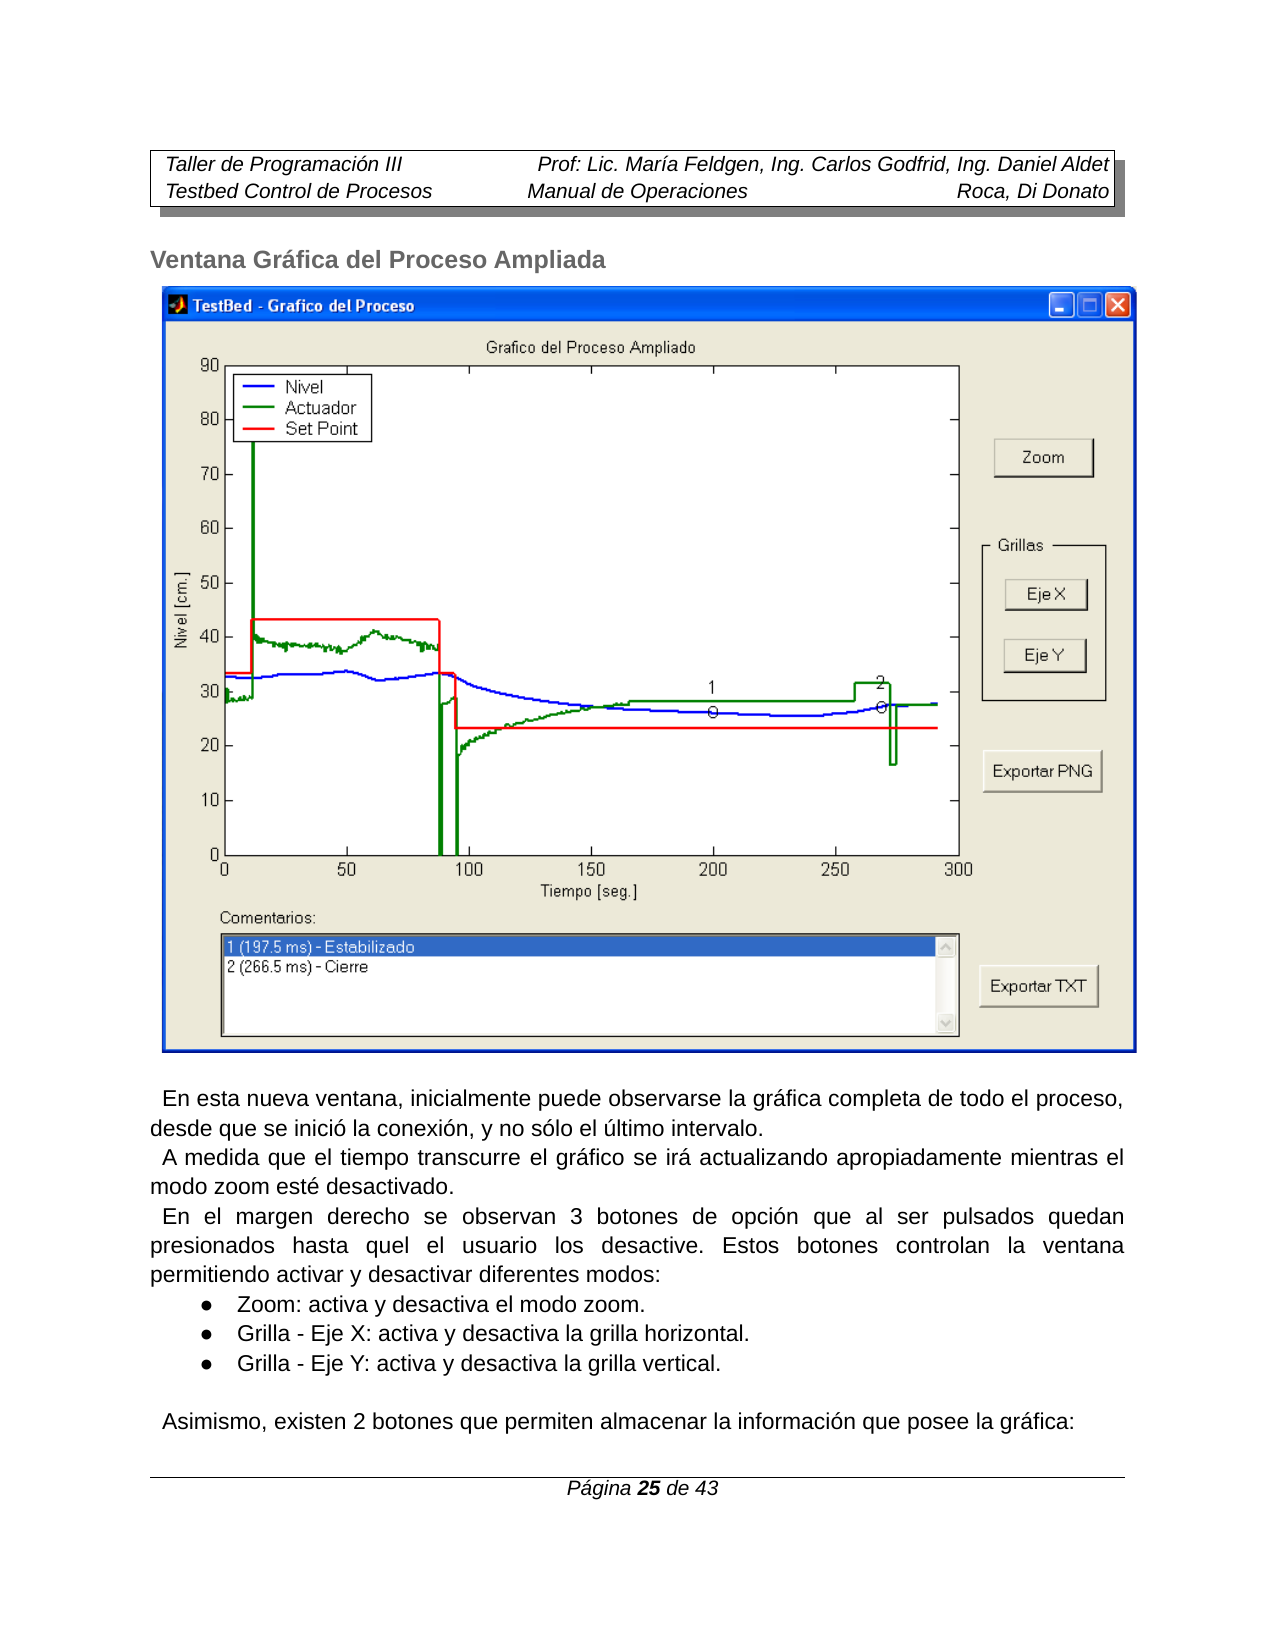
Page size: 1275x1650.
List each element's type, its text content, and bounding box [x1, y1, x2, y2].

subtitle Ventana Gráfica del Proceso Ampliada [150, 246, 1125, 274]
text Asimismo, existen 2 botones que permiten almacenar la información que posee la gráfica: [150, 1409, 1125, 1434]
text A medida que el tiempo transcurre el gráfico se irá actualizando apropiadamente mientras el modo zoom esté desactivado. [150, 1144, 1125, 1199]
picture [161, 286, 1137, 1053]
list Grilla - Eje X: activa y desactiva la grilla horizontal. [187, 1321, 1125, 1346]
text En esta nueva ventana, inicialmente puede observarse la gráfica completa de todo el proceso, desde que se inició la conexión, y no sólo el último intervalo. [150, 1086, 1125, 1141]
list Grilla - Eje Y: activa y desactiva la grilla vertical. [187, 1350, 1125, 1376]
text En el margen derecho se observan 3 botones de opción que al ser pulsados quedan presionados hasta quel el usuario los desactive. Estos botones controlan la ventana permitiendo activar y desactivar diferentes modos: [150, 1203, 1125, 1288]
list Zoom: activa y desactiva el modo zoom. [187, 1291, 1125, 1317]
